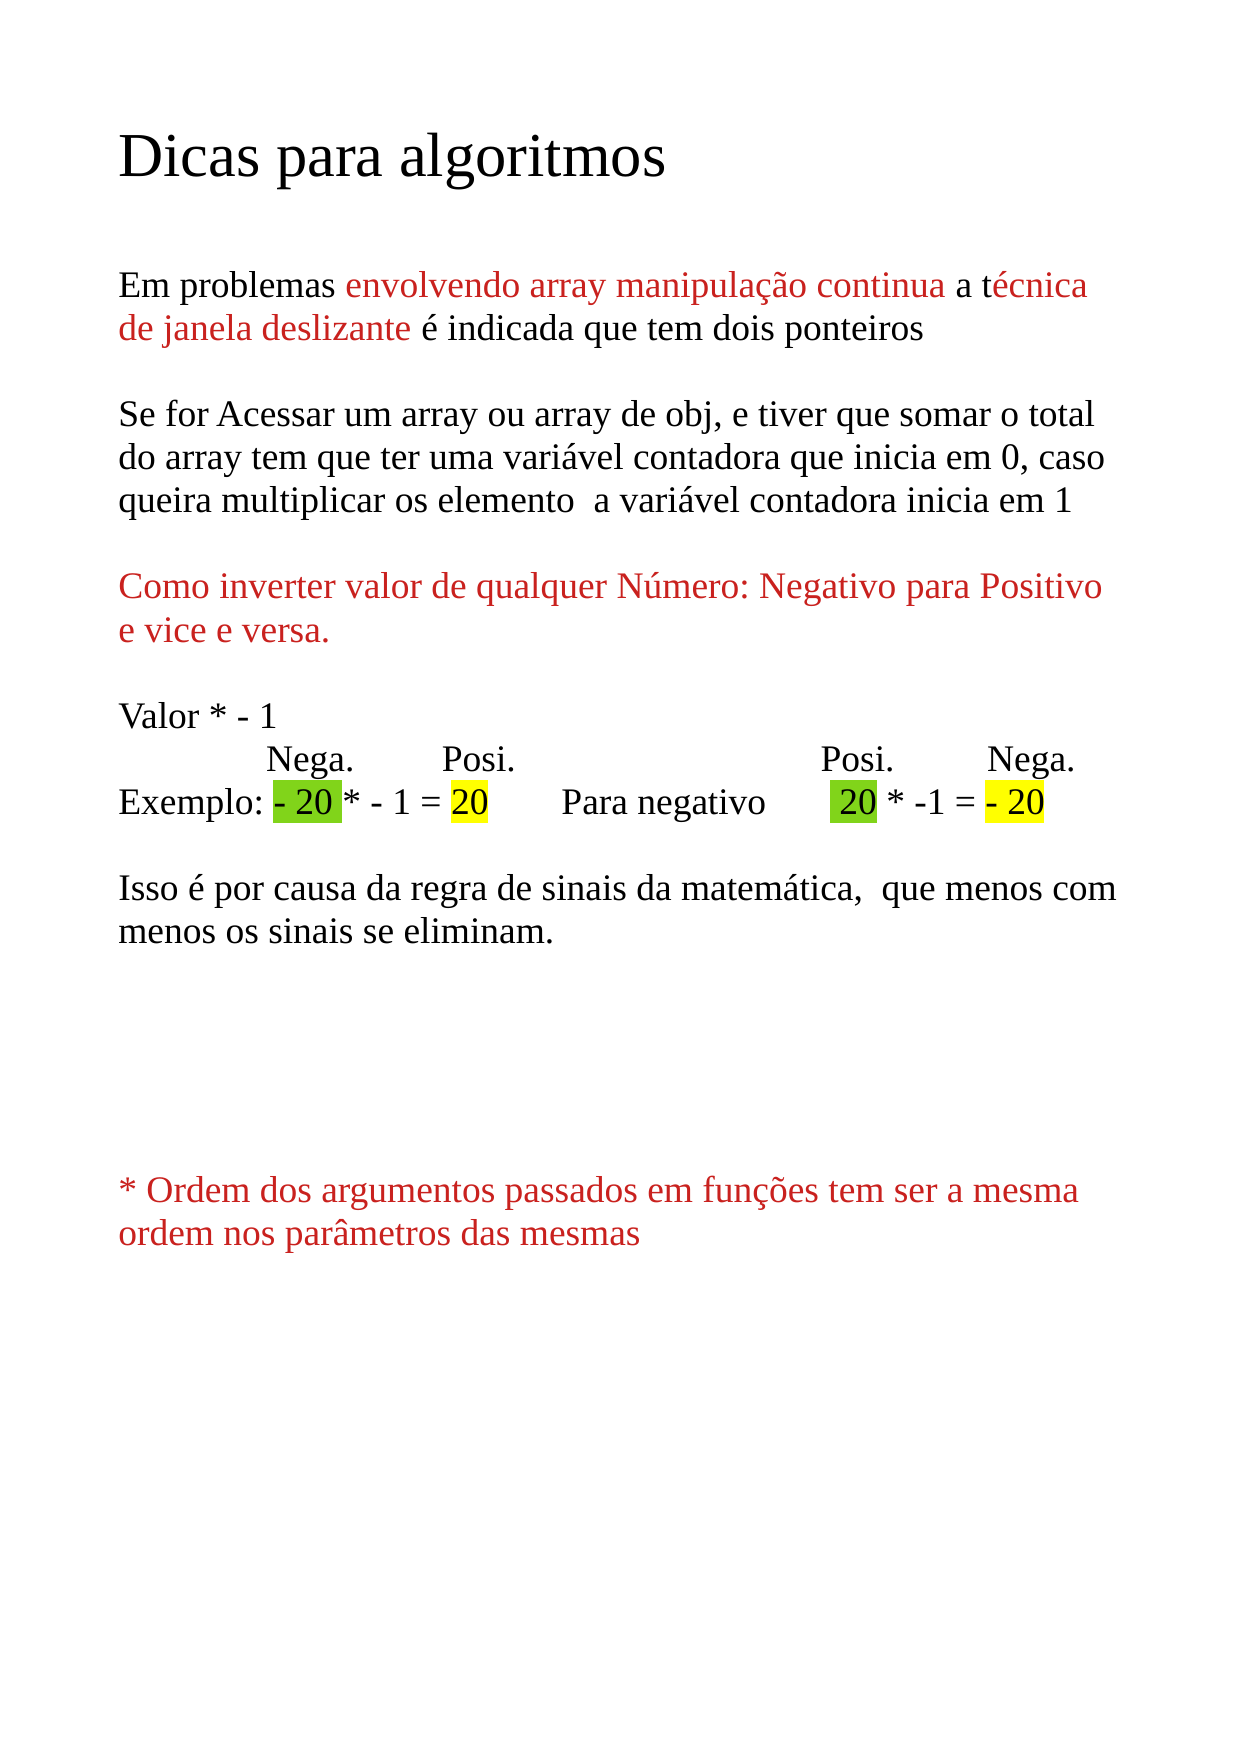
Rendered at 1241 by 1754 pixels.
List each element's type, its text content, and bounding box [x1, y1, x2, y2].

text Valor * - 1 [118, 693, 1122, 736]
text Em problemas envolvendo array manipulação continua a técnica de janela deslizante é indicada que tem dois ponteiros [118, 262, 1122, 348]
text Exemplo: - 20 * - 1 = 20 Para negativo 20 * -1 = - 20 [118, 779, 1122, 823]
text Isso é por causa da regra de sinais da matemática, que menos com menos os sinais se eliminam. [118, 866, 1122, 952]
text Dicas para algoritmos [118, 118, 1122, 190]
text * Ordem dos argumentos passados em funções tem ser a mesma ordem nos parâmetros das mesmas [118, 1168, 1122, 1254]
text Nega. Posi. Posi. Nega. [118, 736, 1122, 779]
text Se for Acessar um array ou array de obj, e tiver que somar o total do array tem que ter uma variável contadora que inicia em 0, caso queira multiplicar os elemento a variável contadora inicia em 1 [118, 391, 1122, 521]
text Como inverter valor de qualquer Número: Negativo para Positivo e vice e versa. [118, 564, 1122, 650]
